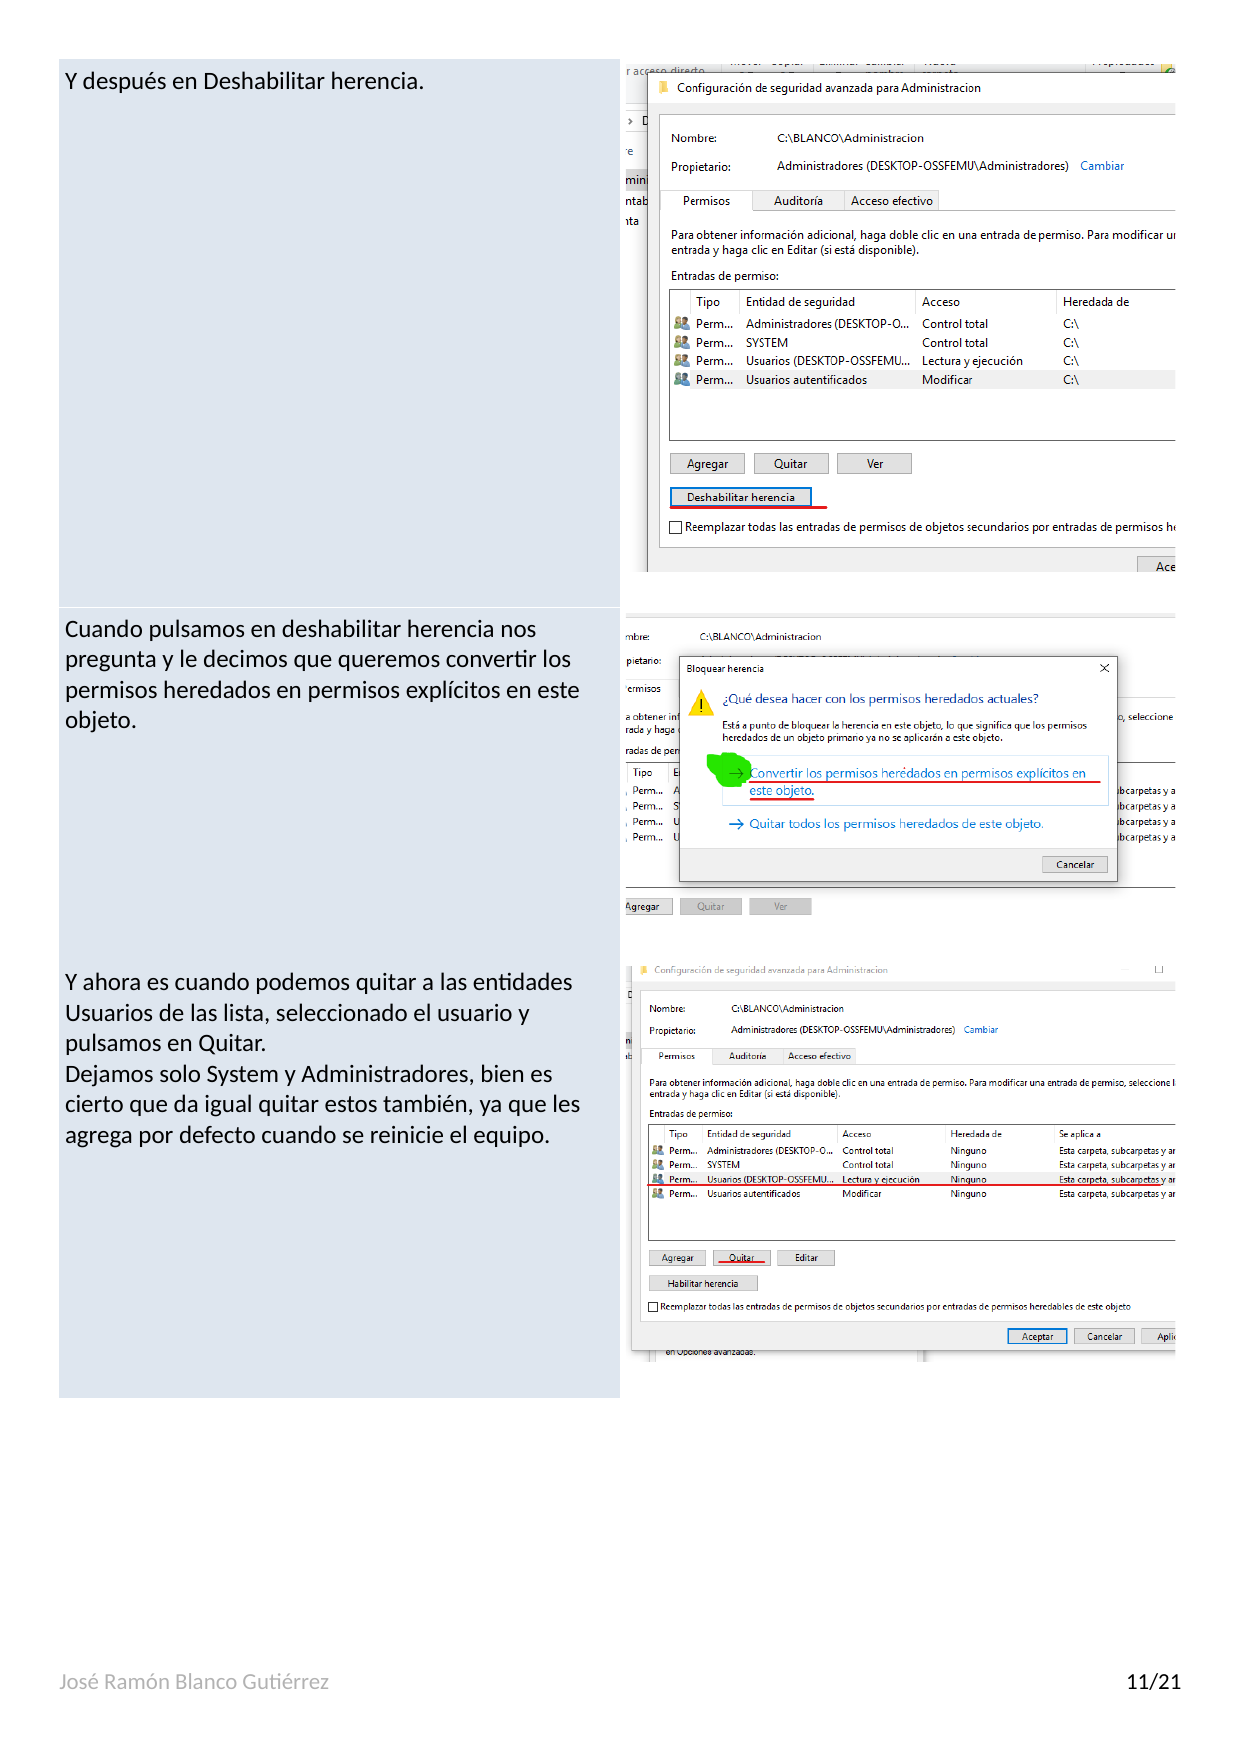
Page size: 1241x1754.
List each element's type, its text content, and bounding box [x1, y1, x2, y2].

table_cell [620, 608, 1181, 960]
table_cell Y después en Deshabilitar herencia. [59, 59, 620, 607]
picture [625, 613, 1176, 925]
picture [625, 64, 1176, 572]
table_cell Y ahora es cuando podemos quitar a las entidades Usuarios de las lista, seleccionado el usuario y pulsamos en Quitar. Dejamos solo System y Administradores, bien es cierto que da igual quitar estos también, ya que les agrega por defecto cuando se reinicie el equipo. [59, 960, 620, 1398]
table_cell [620, 59, 1181, 607]
table_cell Cuando pulsamos en deshabilitar herencia nos pregunta y le decimos que queremos convertir los permisos heredados en permisos explícitos en este objeto. [59, 608, 620, 960]
table_cell [620, 960, 1181, 1398]
picture [625, 966, 1176, 1362]
